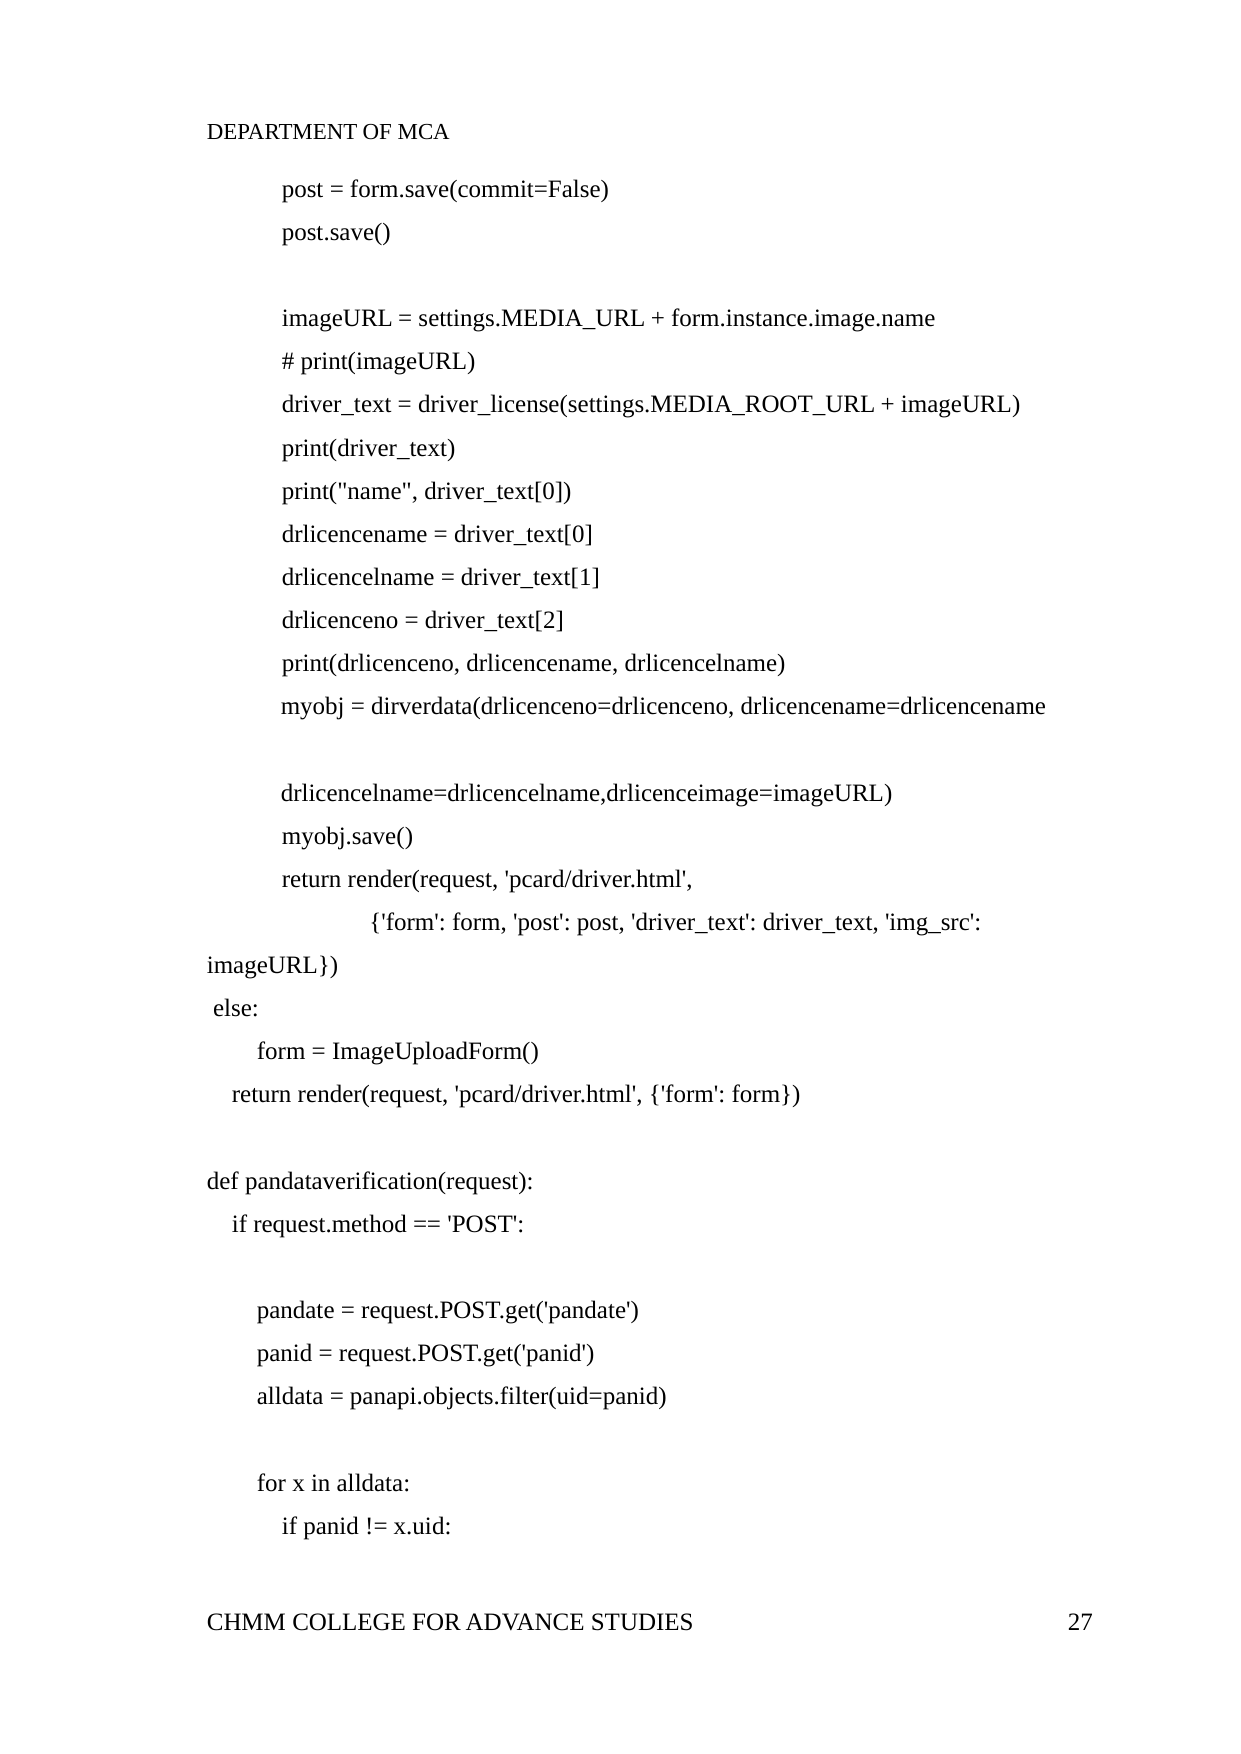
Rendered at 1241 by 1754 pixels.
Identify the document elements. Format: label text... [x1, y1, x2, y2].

text return render(request, 'pcard/driver.html', {'form': form}) [207, 1079, 1093, 1108]
text return render(request, 'pcard/driver.html', [207, 864, 1093, 893]
text def pandataverification(request): [207, 1166, 1093, 1194]
text drlicencename = driver_text[0] [207, 519, 1093, 548]
text panid = request.POST.get('panid') [207, 1338, 1093, 1367]
text myobj.save() [207, 821, 1093, 849]
text driver_text = driver_license(settings.MEDIA_ROOT_URL + imageURL) [207, 389, 1093, 418]
text for x in alldata: [207, 1468, 1093, 1496]
text drlicencelname = driver_text[1] [207, 562, 1093, 591]
text post.save() [207, 217, 1093, 246]
text alldata = panapi.objects.filter(uid=panid) [207, 1381, 1093, 1410]
text print("name", driver_text[0]) [207, 476, 1093, 504]
text if request.method == 'POST': [207, 1209, 1093, 1238]
text if panid != x.uid: [207, 1511, 1093, 1539]
text form = ImageUploadForm() [207, 1036, 1093, 1065]
text {'form': form, 'post': post, 'driver_text': driver_text, 'img_src': imageURL}) [207, 907, 1093, 979]
text # print(imageURL) [207, 346, 1093, 375]
text else: [207, 993, 1093, 1022]
text post = form.save(commit=False) [207, 174, 1093, 203]
text print(driver_text) [207, 433, 1093, 461]
text pandate = request.POST.get('pandate') [207, 1295, 1093, 1324]
text imageURL = settings.MEDIA_URL + form.instance.image.name [207, 303, 1093, 332]
text myobj = dirverdata(drlicenceno=drlicenceno, drlicencename=drlicencename drlicencelname=drlicencelname,drlicenceimage=imageURL) [207, 691, 1093, 806]
text drlicenceno = driver_text[2] [207, 605, 1093, 634]
text print(drlicenceno, drlicencename, drlicencelname) [207, 648, 1093, 677]
